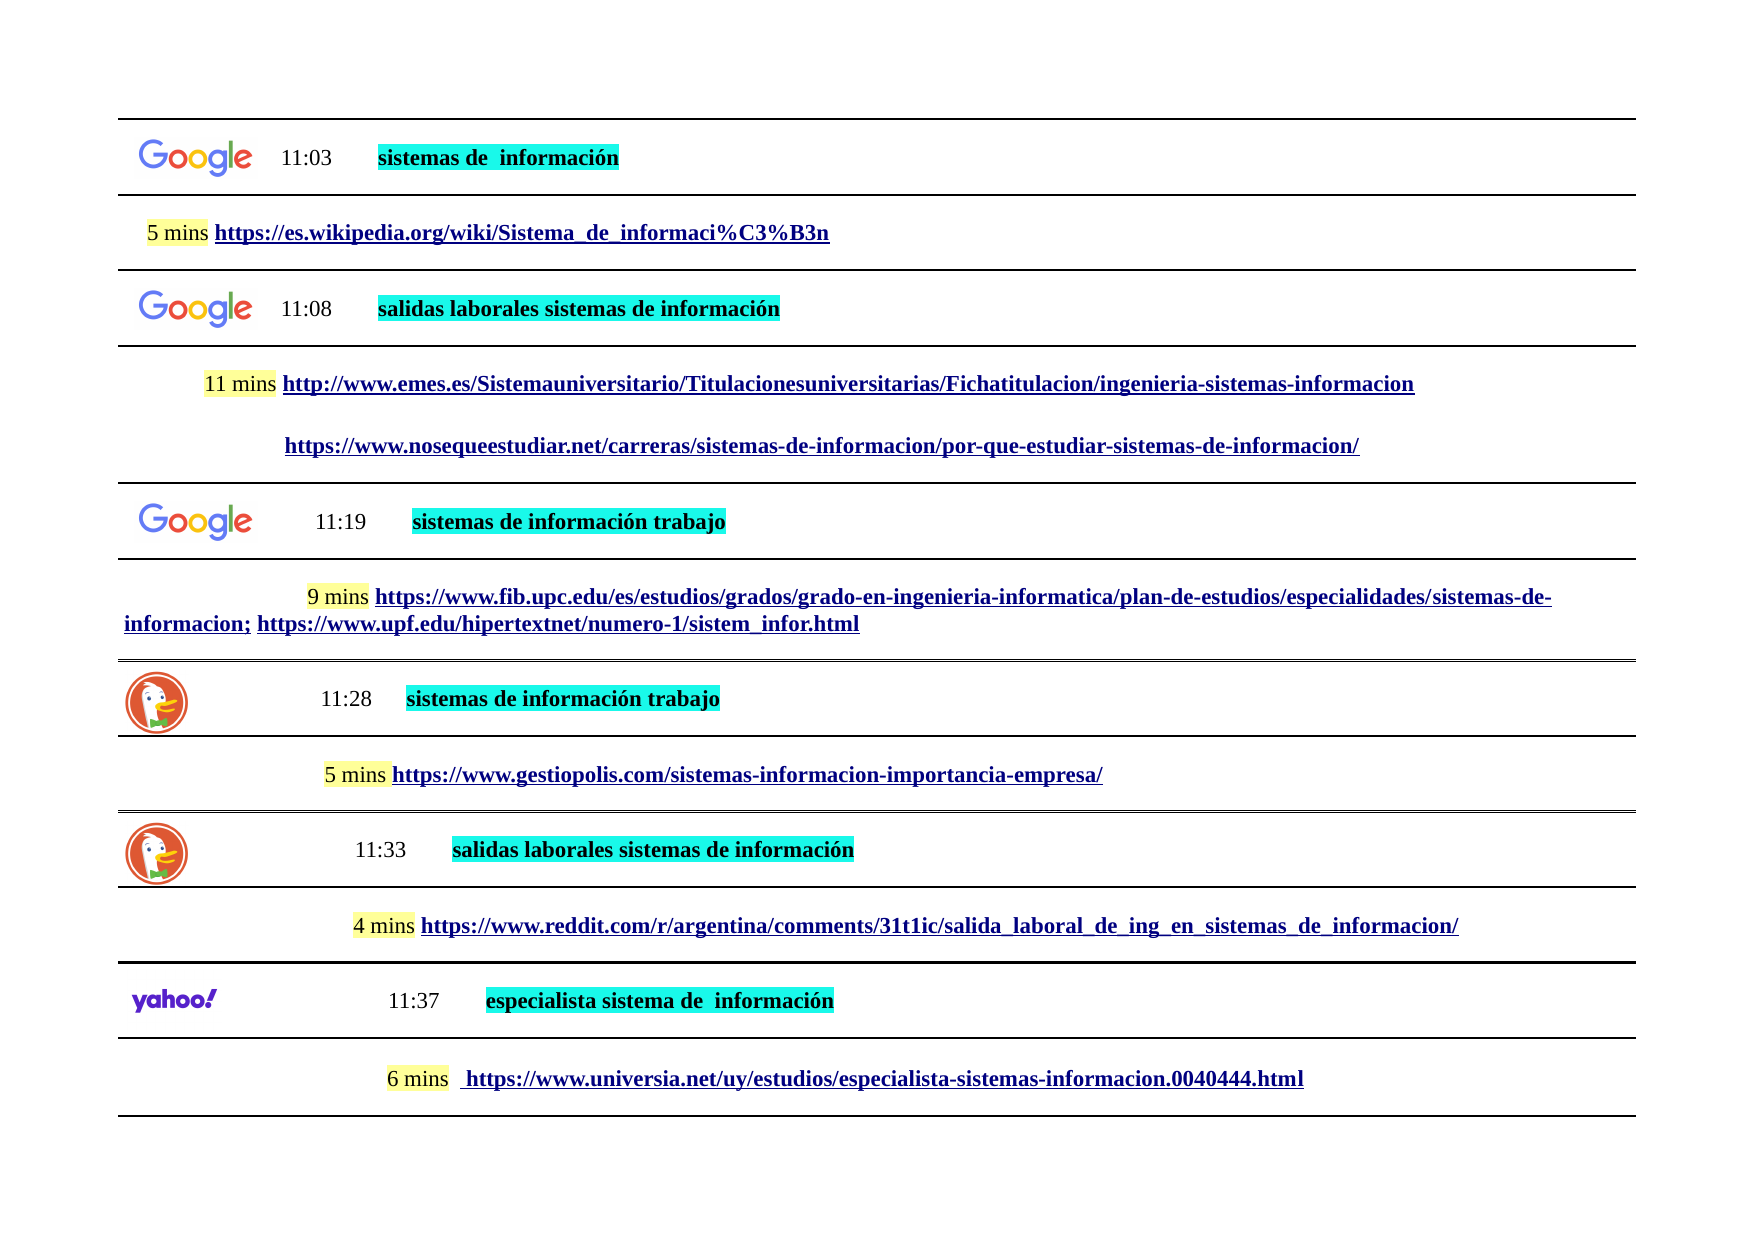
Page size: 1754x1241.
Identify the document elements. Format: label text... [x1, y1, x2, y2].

table_cell 11:08 salidas laborales sistemas de información [118, 271, 1636, 345]
table_cell 5 mins https://es.wikipedia.org/wiki/Sistema_de_informaci%C3%B3n [118, 196, 1636, 269]
table_cell 4 mins https://www.reddit.com/r/argentina/comments/31t1ic/salida_laboral_de_ing_en_sistemas_de_informacion/ [118, 888, 1636, 961]
table_header 11:03 sistemas de información [118, 120, 1636, 194]
picture [133, 288, 258, 330]
table_cell 11:19 sistemas de información trabajo [118, 484, 1636, 557]
picture [124, 670, 189, 734]
picture [127, 969, 223, 1033]
table_cell 11:28 sistemas de información trabajo [118, 662, 1636, 735]
table_cell 11 mins http://www.emes.es/Sistemauniversitario/Titulacionesuniversitarias/Fichatitulacion/ingenieria-sistemas-informacion https://www.nosequeestudiar.net/carreras/sistemas-de-informacion/por-que-estudiar-sistemas-de-informacion/ [118, 347, 1636, 482]
table_cell 11:37 especialista sistema de información [118, 964, 1636, 1037]
table_cell 5 mins https://www.gestiopolis.com/sistemas-informacion-importancia-empresa/ [118, 737, 1636, 810]
table_cell 11:33 salidas laborales sistemas de información [118, 813, 1636, 886]
table_cell 9 mins https://www.fib.upc.edu/es/estudios/grados/grado-en-ingenieria-informatica/plan-de-estudios/especialidades/sistemas-de-informacion; https://www.upf.edu/hipertextnet/numero-1/sistem_infor.html [118, 560, 1636, 659]
picture [133, 137, 258, 179]
picture [133, 501, 258, 543]
picture [124, 821, 189, 886]
table_cell 6 mins https://www.universia.net/uy/estudios/especialista-sistemas-informacion.0040444.html [118, 1039, 1636, 1115]
